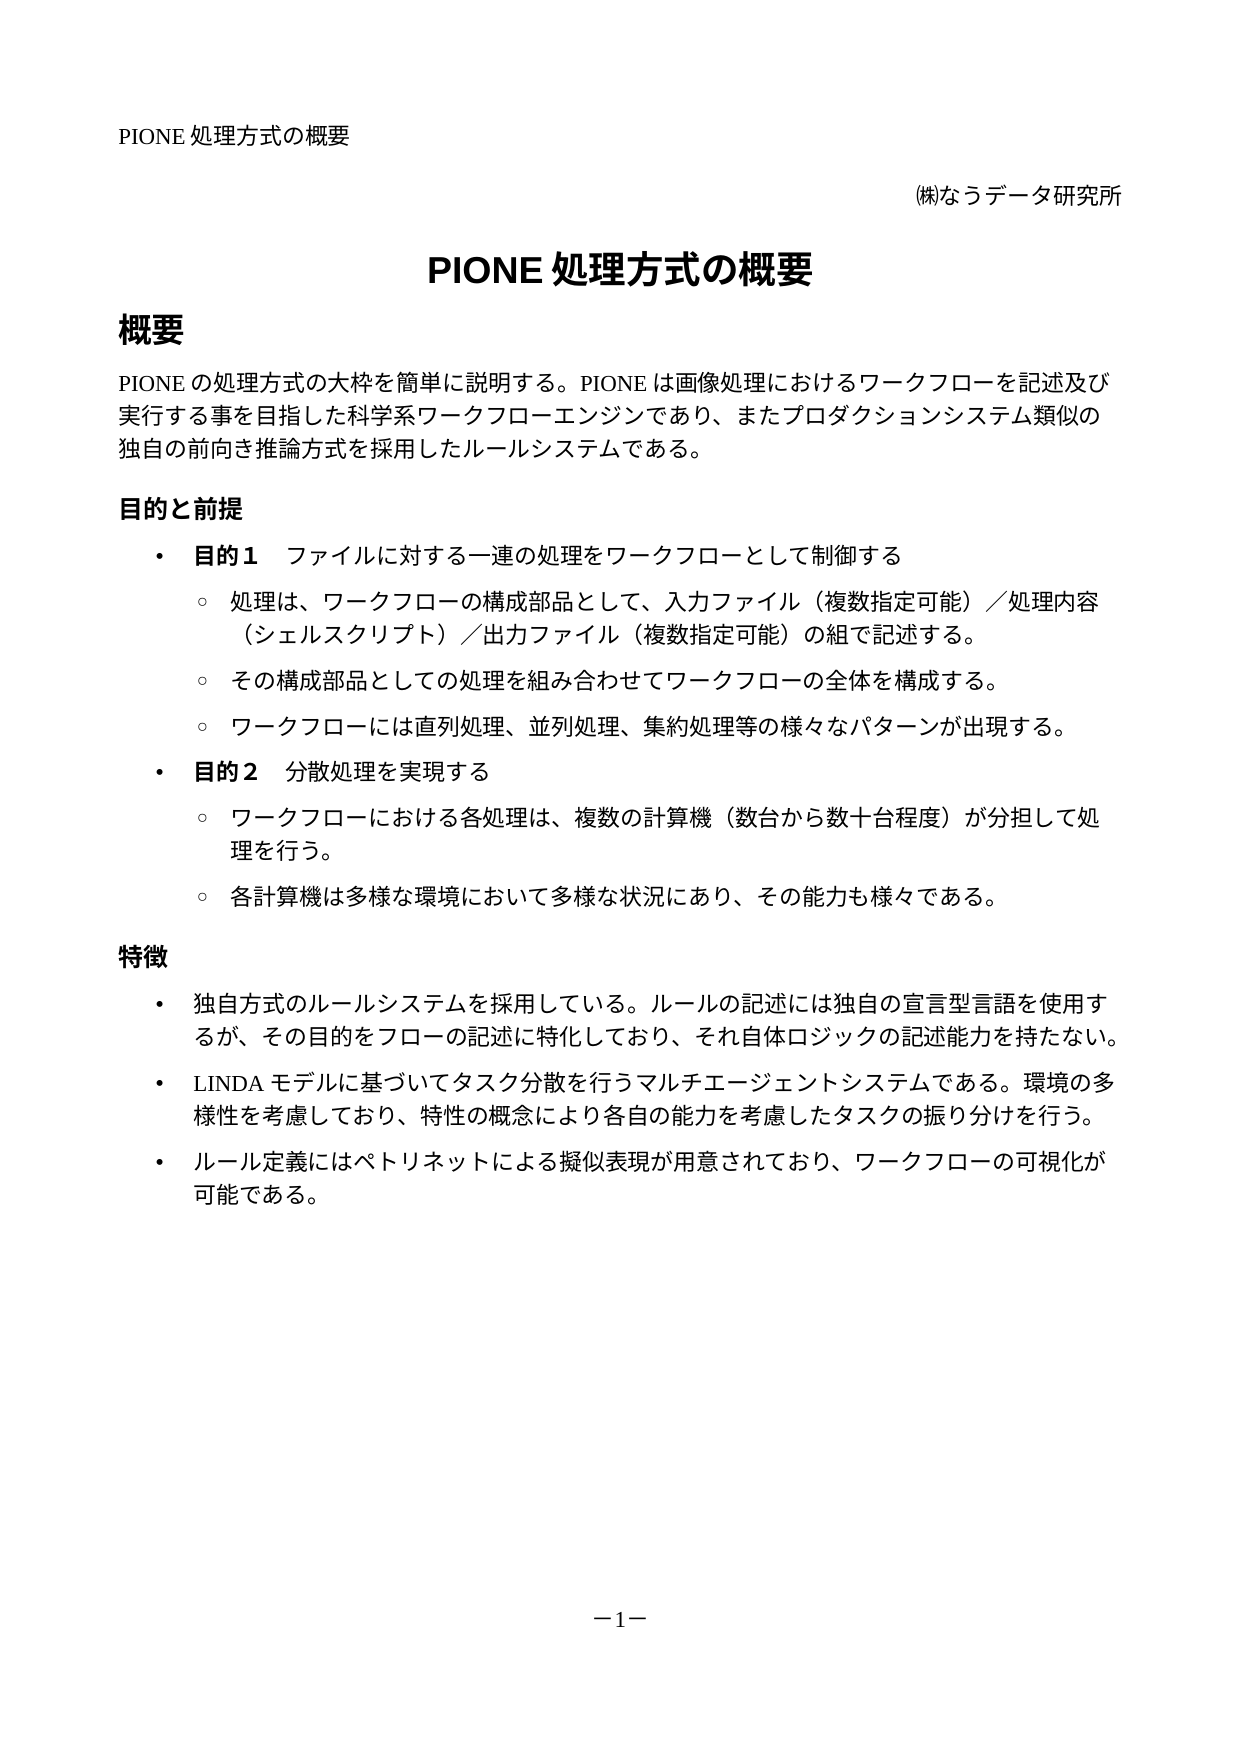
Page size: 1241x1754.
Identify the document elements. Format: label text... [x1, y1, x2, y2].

list 独自方式のルールシステムを採用している。ルールの記述には独自の宣言型言語を使用するが、その目的をフローの記述に特化しており、それ自体ロジックの記述能力を持たない。 [156, 986, 1122, 1052]
subtitle 概要 [118, 303, 1122, 352]
list その構成部品としての処理を組み合わせてワークフローの全体を構成する。 [193, 663, 1122, 696]
subtitle 特徴 [118, 937, 1122, 973]
subtitle 目的と前提 [118, 489, 1122, 526]
list ワークフローには直列処理、並列処理、集約処理等の様々なパターンが出現する。 [193, 708, 1122, 742]
text PIONEの処理方式の大枠を簡単に説明する。PIONEは画像処理におけるワークフローを記述及び実行する事を目指した科学系ワークフローエンジンであり、またプロダクションシステム類似の独自の前向き推論方式を採用したルールシステムである。 [118, 365, 1122, 464]
list 目的２ 分散処理を実現する [156, 754, 1122, 787]
list 各計算機は多様な環境において多様な状況にあり、その能力も様々である。 [193, 879, 1122, 912]
title PIONE処理方式の概要 [118, 240, 1122, 295]
list ルール定義にはペトリネットによる擬似表現が用意されており、ワークフローの可視化が可能である。 [156, 1144, 1122, 1210]
list LINDAモデルに基づいてタスク分散を行うマルチエージェントシステムである。環境の多様性を考慮しており、特性の概念により各自の能力を考慮したタスクの振り分けを行う。 [156, 1065, 1122, 1131]
list ワークフローにおける各処理は、複数の計算機（数台から数十台程度）が分担して処理を行う。 [193, 800, 1122, 866]
list 処理は、ワークフローの構成部品として、入力ファイル（複数指定可能）／処理内容（シェルスクリプト）／出力ファイル（複数指定可能）の組で記述する。 [193, 584, 1122, 650]
list 目的１ ファイルに対する一連の処理をワークフローとして制御する [156, 538, 1122, 571]
